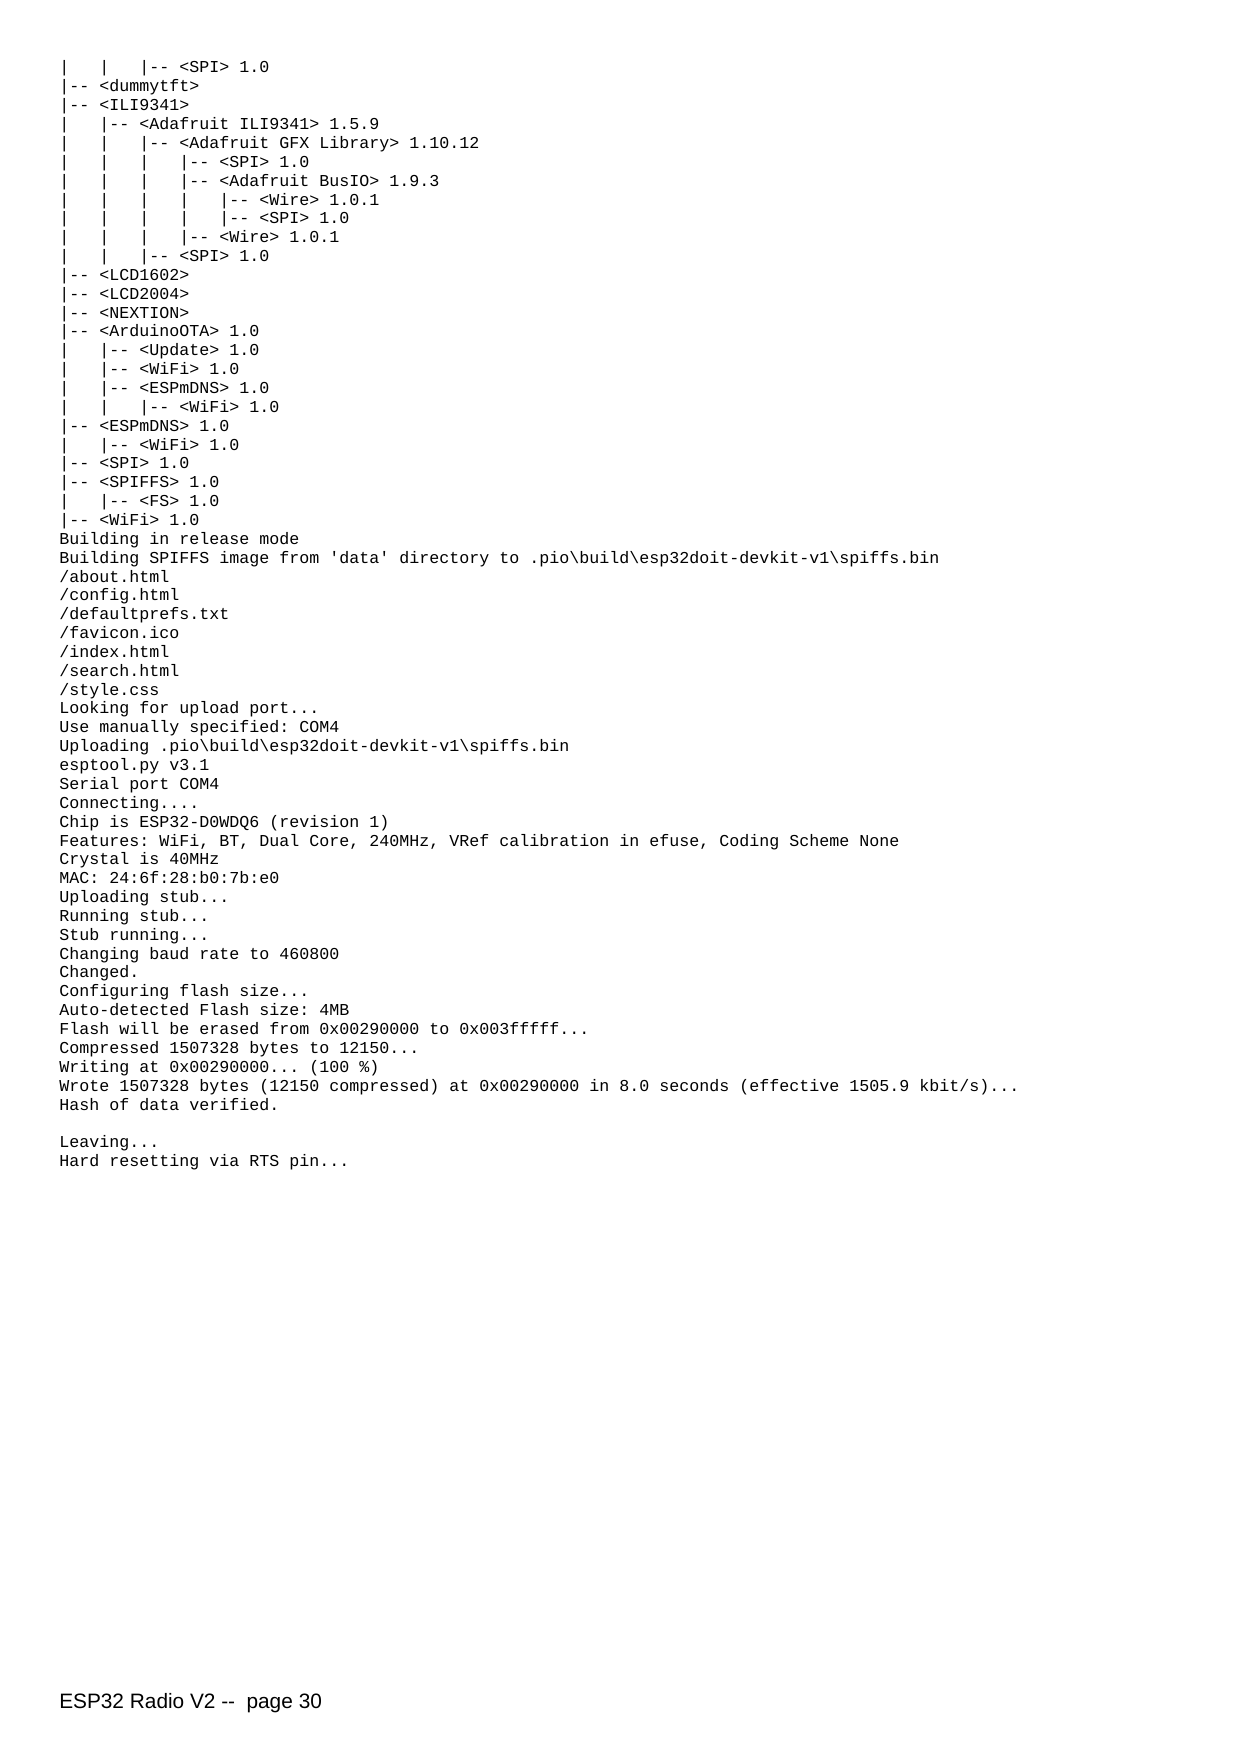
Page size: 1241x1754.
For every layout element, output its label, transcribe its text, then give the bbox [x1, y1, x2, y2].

text | | |-- <SPI> 1.0 [59, 248, 1181, 266]
text | | |-- <WiFi> 1.0 [59, 398, 1181, 417]
text Stub running... [59, 926, 1181, 945]
text Hash of data verified. [59, 1096, 1181, 1115]
text | | |-- <Adafruit GFX Library> 1.10.12 [59, 134, 1181, 153]
text |-- <ESPmDNS> 1.0 [59, 417, 1181, 436]
text Building in release mode [59, 530, 1181, 549]
text MAC: 24:6f:28:b0:7b:e0 [59, 870, 1181, 889]
text Looking for upload port... [59, 700, 1181, 719]
text /about.html [59, 568, 1181, 587]
text |-- <LCD2004> [59, 285, 1181, 304]
text | |-- <WiFi> 1.0 [59, 436, 1181, 455]
text |-- <SPIFFS> 1.0 [59, 474, 1181, 493]
text |-- <WiFi> 1.0 [59, 512, 1181, 530]
text | | | |-- <SPI> 1.0 [59, 153, 1181, 172]
text | | | | |-- <Wire> 1.0.1 [59, 191, 1181, 210]
text /favicon.ico [59, 625, 1181, 643]
text Leaving... [59, 1134, 1181, 1153]
text Flash will be erased from 0x00290000 to 0x003fffff... [59, 1021, 1181, 1039]
text /defaultprefs.txt [59, 606, 1181, 625]
text | |-- <Adafruit ILI9341> 1.5.9 [59, 116, 1181, 134]
text /style.css [59, 681, 1181, 700]
text |-- <SPI> 1.0 [59, 455, 1181, 474]
text /config.html [59, 587, 1181, 606]
text Use manually specified: COM4 [59, 719, 1181, 738]
text Connecting.... [59, 794, 1181, 813]
text |-- <ILI9341> [59, 97, 1181, 116]
text | |-- <FS> 1.0 [59, 493, 1181, 512]
text Running stub... [59, 907, 1181, 926]
text |-- <dummytft> [59, 78, 1181, 97]
text | | |-- <SPI> 1.0 [59, 59, 1181, 78]
text Configuring flash size... [59, 983, 1181, 1002]
text | | | | |-- <SPI> 1.0 [59, 210, 1181, 229]
text /index.html [59, 643, 1181, 662]
text | |-- <Update> 1.0 [59, 342, 1181, 361]
text Writing at 0x00290000... (100 %) [59, 1058, 1181, 1077]
text Auto-detected Flash size: 4MB [59, 1002, 1181, 1021]
text Changed. [59, 964, 1181, 983]
text |-- <NEXTION> [59, 304, 1181, 323]
text Hard resetting via RTS pin... [59, 1153, 1181, 1171]
text Chip is ESP32-D0WDQ6 (revision 1) [59, 813, 1181, 832]
text Wrote 1507328 bytes (12150 compressed) at 0x00290000 in 8.0 seconds (effective 1505.9 kbit/s)... [59, 1077, 1181, 1096]
text /search.html [59, 662, 1181, 681]
text Building SPIFFS image from 'data' directory to .pio\build\esp32doit-devkit-v1\spiffs.bin [59, 549, 1181, 568]
text | |-- <WiFi> 1.0 [59, 361, 1181, 379]
text | |-- <ESPmDNS> 1.0 [59, 379, 1181, 398]
text esptool.py v3.1 [59, 757, 1181, 776]
text |-- <ArduinoOTA> 1.0 [59, 323, 1181, 342]
text Features: WiFi, BT, Dual Core, 240MHz, VRef calibration in efuse, Coding Scheme None [59, 832, 1181, 851]
text Compressed 1507328 bytes to 12150... [59, 1039, 1181, 1058]
text Serial port COM4 [59, 776, 1181, 794]
text | | | |-- <Adafruit BusIO> 1.9.3 [59, 172, 1181, 191]
text Changing baud rate to 460800 [59, 945, 1181, 964]
text | | | |-- <Wire> 1.0.1 [59, 229, 1181, 248]
text |-- <LCD1602> [59, 266, 1181, 285]
text Crystal is 40MHz [59, 851, 1181, 870]
text Uploading .pio\build\esp32doit-devkit-v1\spiffs.bin [59, 738, 1181, 757]
text Uploading stub... [59, 889, 1181, 907]
